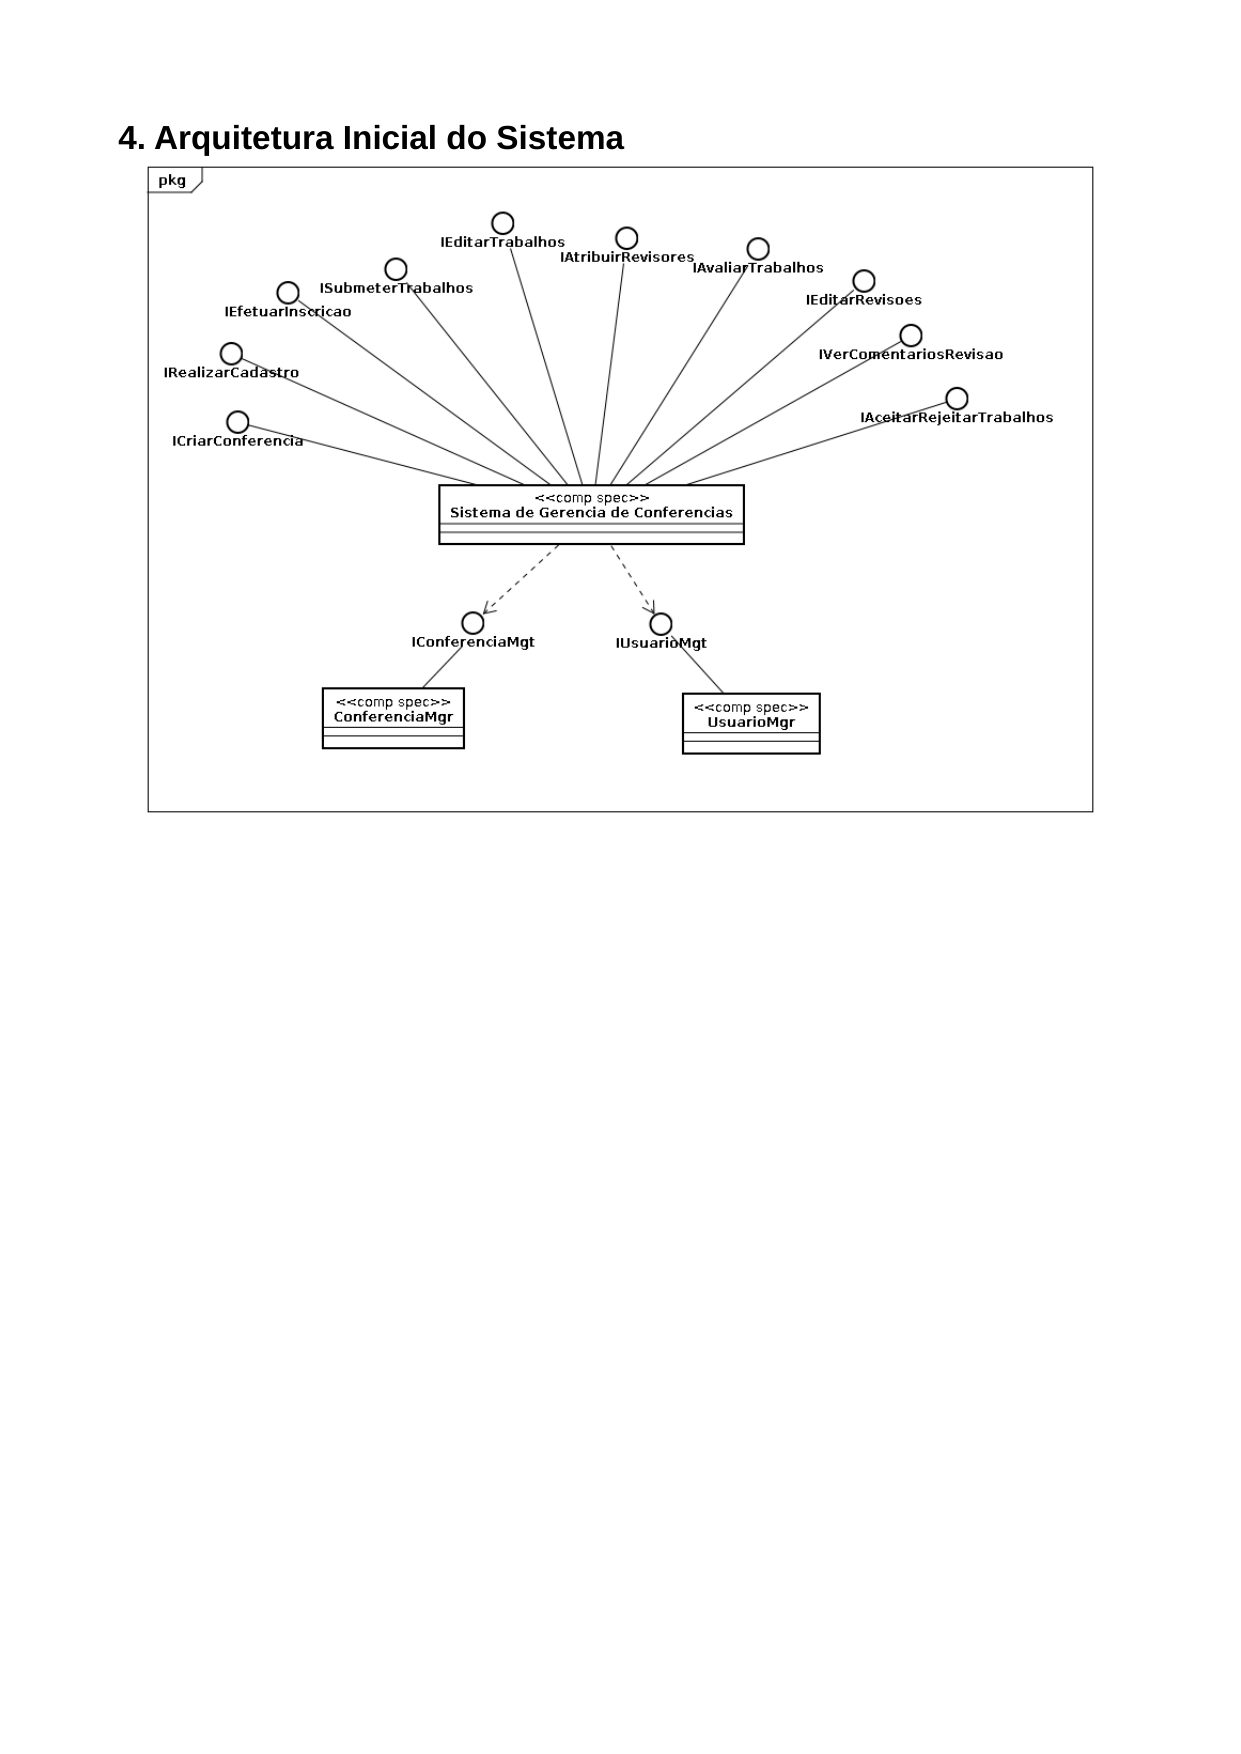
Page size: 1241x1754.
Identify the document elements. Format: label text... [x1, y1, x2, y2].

picture [137, 156, 1103, 822]
text 4. Arquitetura Inicial do Sistema [118, 118, 1122, 157]
